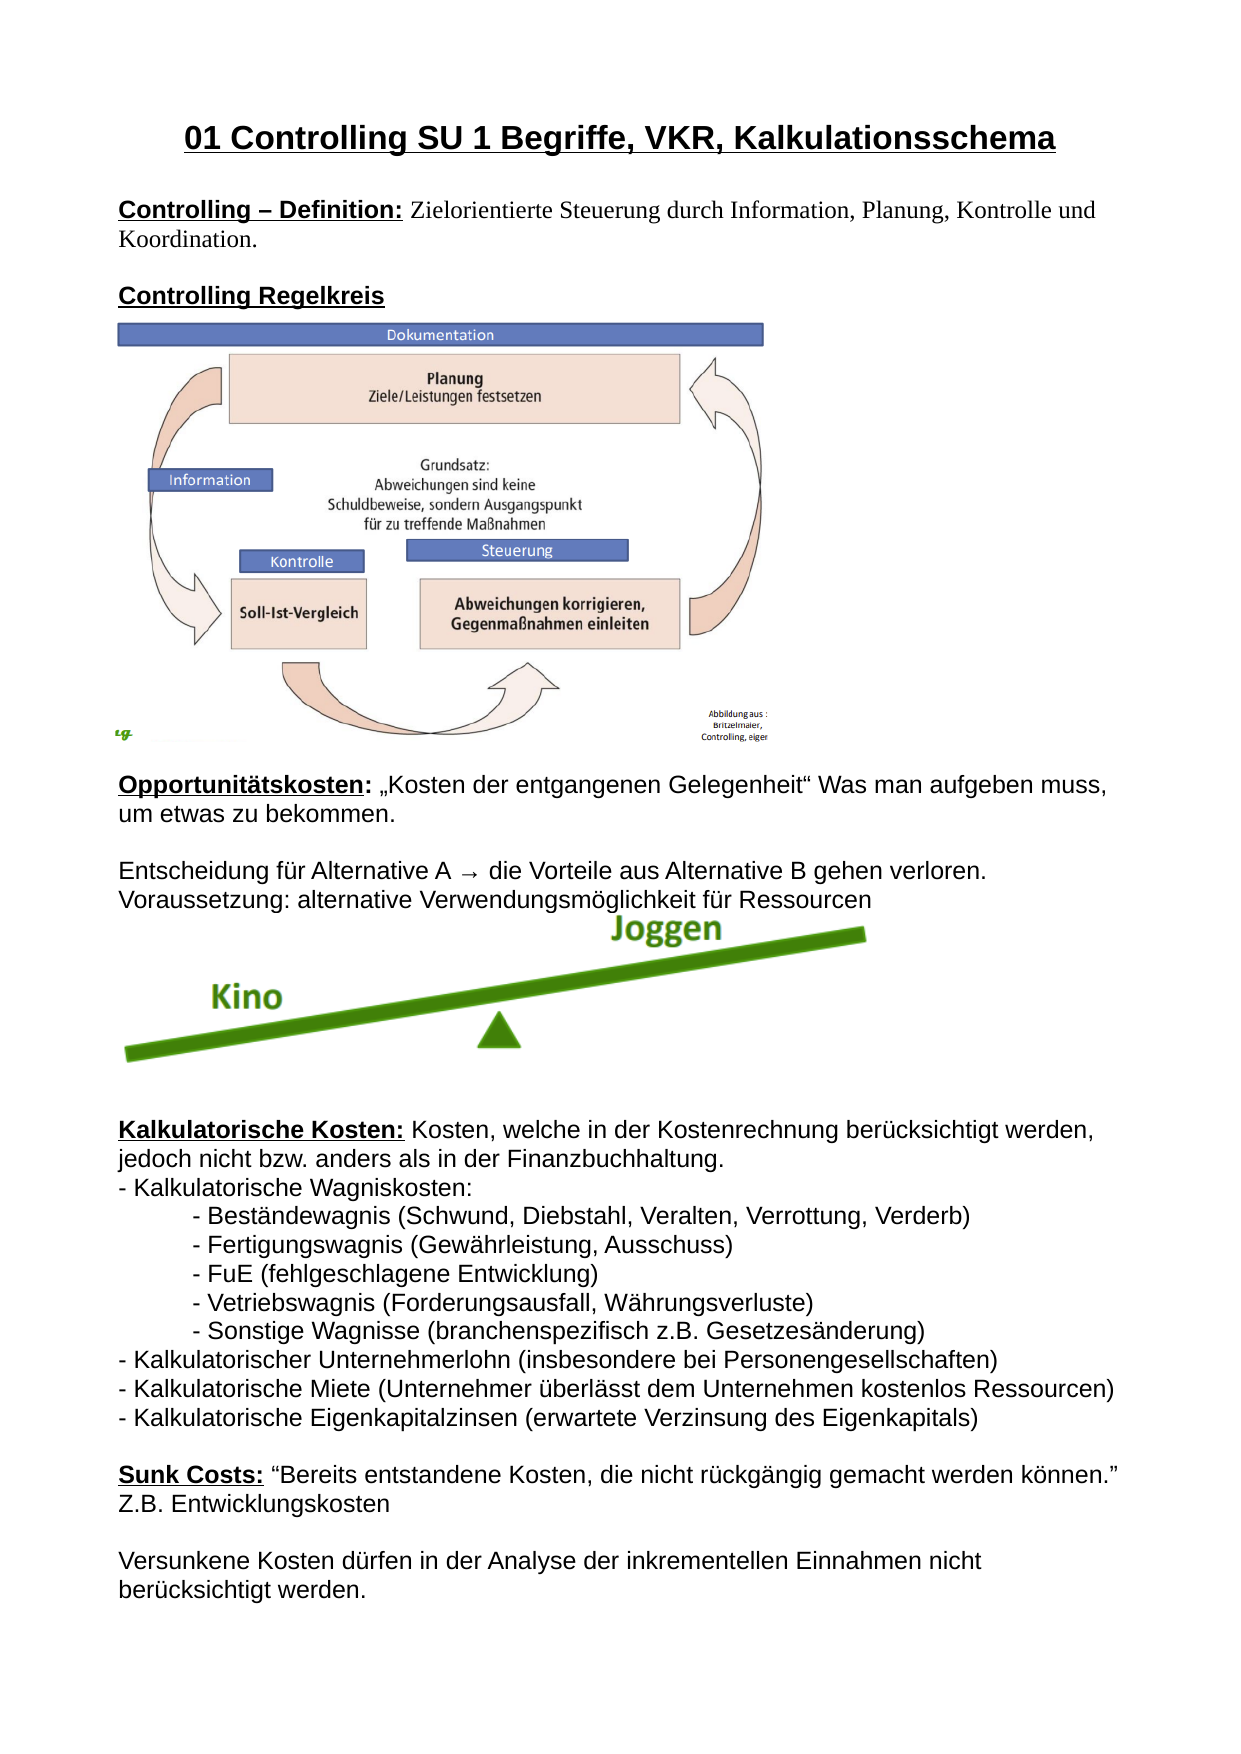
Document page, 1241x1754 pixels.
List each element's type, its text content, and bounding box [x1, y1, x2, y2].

picture [115, 318, 768, 742]
text - Beständewagnis (Schwund, Diebstahl, Veralten, Verrottung, Verderb) [118, 1201, 1122, 1230]
picture [122, 913, 869, 1069]
text Controlling Regelkreis [118, 281, 1122, 310]
text - Fertigungswagnis (Gewährleistung, Ausschuss) [118, 1230, 1122, 1259]
text Kalkulatorische Kosten: Kosten, welche in der Kostenrechnung berücksichtigt werden, jedoch nicht bzw. anders als in der Finanzbuchhaltung. [118, 1115, 1122, 1173]
text 01 Controlling SU 1 Begriffe, VKR, Kalkulationsschema [118, 118, 1122, 157]
text Controlling – Definition: Zielorientierte Steuerung durch Information, Planung, Kontrolle und Koordination. [118, 195, 1122, 253]
text Opportunitätskosten: „Kosten der entgangenen Gelegenheit“ Was man aufgeben muss, um etwas zu bekommen. [118, 770, 1122, 828]
text Sunk Costs: “Bereits entstandene Kosten, die nicht rückgängig gemacht werden können.” [118, 1460, 1122, 1489]
text Voraussetzung: alternative Verwendungsmöglichkeit für Ressourcen [118, 885, 1122, 914]
text Entscheidung für Alternative A → die Vorteile aus Alternative B gehen verloren. [118, 856, 1122, 885]
text - Kalkulatorischer Unternehmerlohn (insbesondere bei Personengesellschaften) [118, 1345, 1122, 1374]
text Z.B. Entwicklungskosten Versunkene Kosten dürfen in der Analyse der inkrementellen Einnahmen nicht berücksichtigt werden. [118, 1489, 1122, 1604]
text - Vetriebswagnis (Forderungsausfall, Währungsverluste) [118, 1288, 1122, 1316]
text - FuE (fehlgeschlagene Entwicklung) [118, 1259, 1122, 1288]
text - Sonstige Wagnisse (branchenspezifisch z.B. Gesetzesänderung) [118, 1316, 1122, 1345]
text - Kalkulatorische Miete (Unternehmer überlässt dem Unternehmen kostenlos Ressourcen) - Kalkulatorische Eigenkapitalzinsen (erwartete Verzinsung des Eigenkapitals) [118, 1374, 1122, 1431]
text - Kalkulatorische Wagniskosten: [118, 1173, 1122, 1201]
